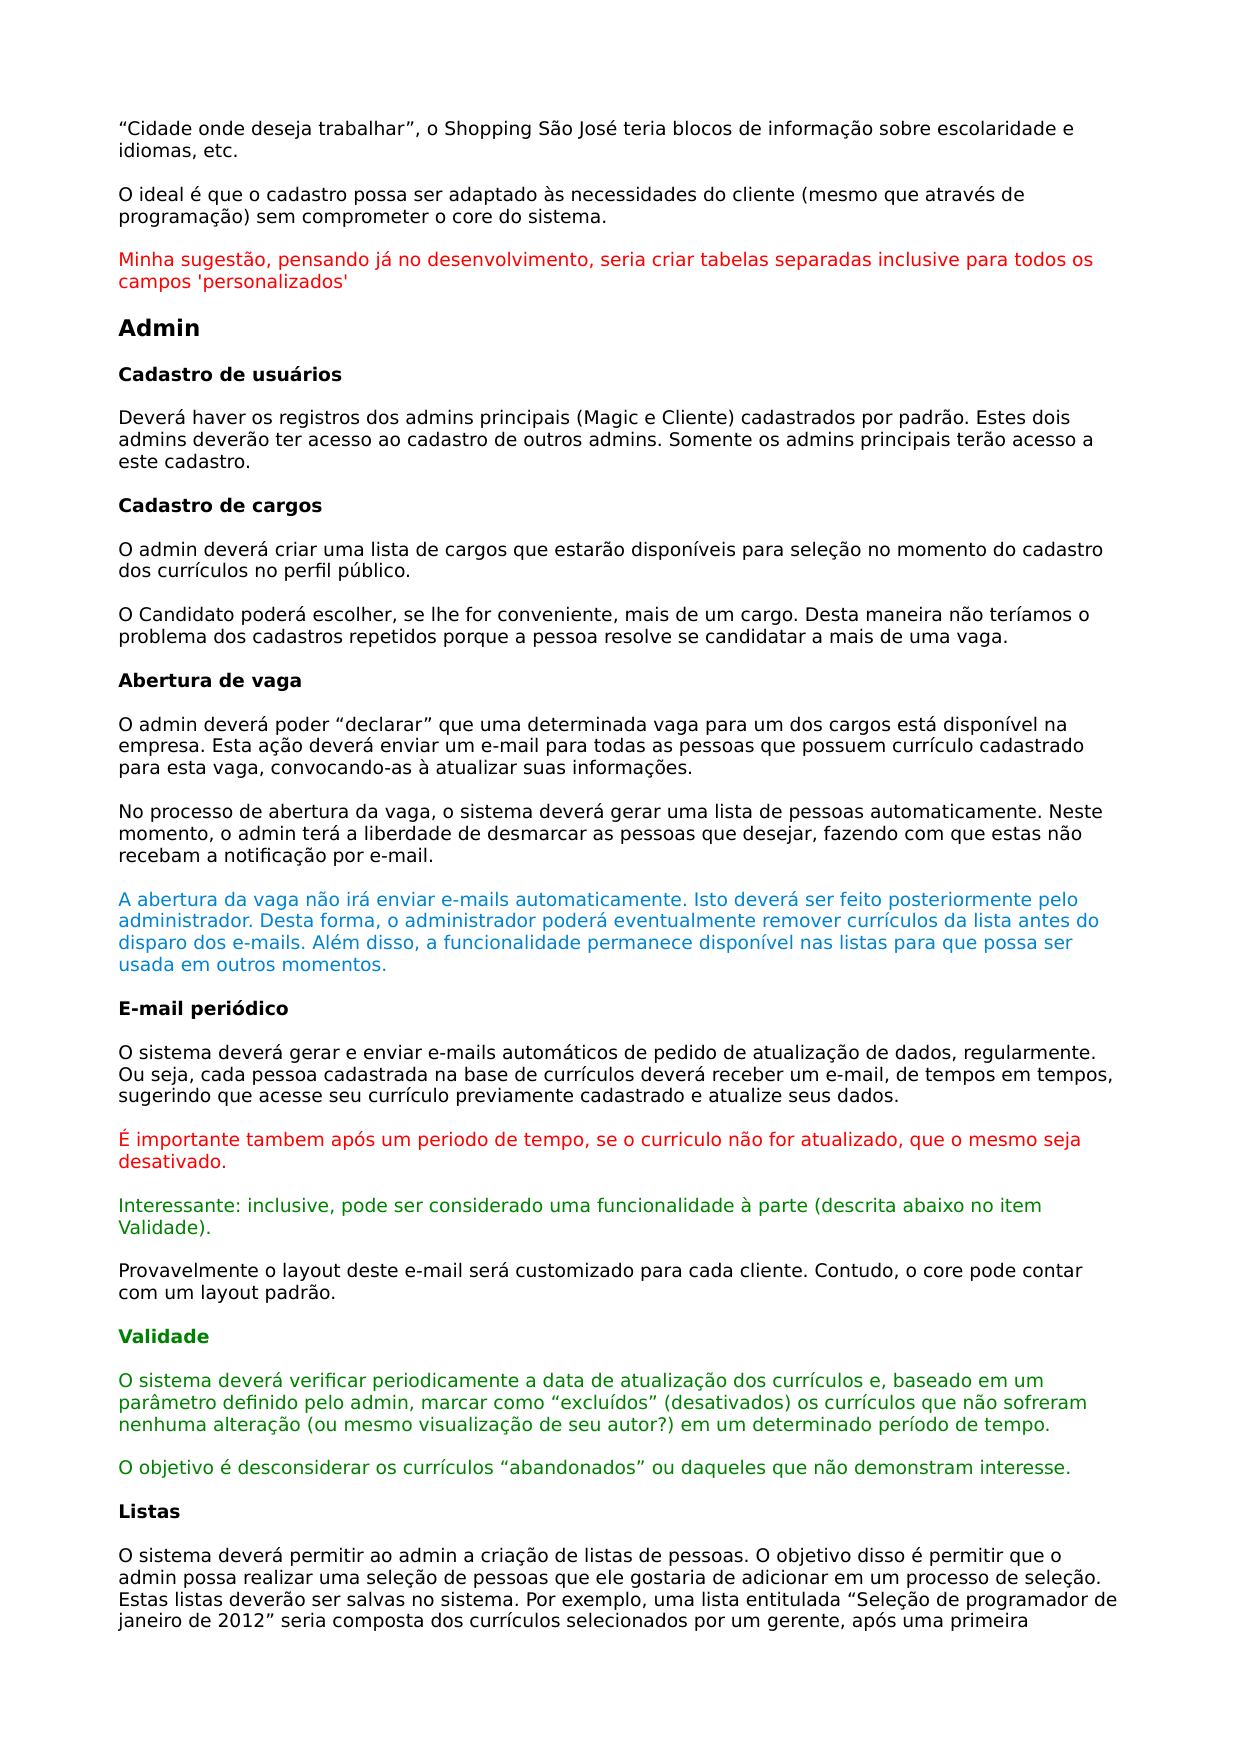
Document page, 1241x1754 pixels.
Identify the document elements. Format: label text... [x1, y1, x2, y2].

text Interessante: inclusive, pode ser considerado uma funcionalidade à parte (descrita abaixo no item Validade). [118, 1195, 1122, 1238]
text Listas [118, 1501, 1122, 1523]
text Abertura de vaga [118, 670, 1122, 692]
text O Candidato poderá escolher, se lhe for conveniente, mais de um cargo. Desta maneira não teríamos o problema dos cadastros repetidos porque a pessoa resolve se candidatar a mais de uma vaga. [118, 604, 1122, 648]
text Cadastro de cargos [118, 495, 1122, 517]
text Cadastro de usuários [118, 363, 1122, 385]
text Deverá haver os registros dos admins principais (Magic e Cliente) cadastrados por padrão. Estes dois admins deverão ter acesso ao cadastro de outros admins. Somente os admins principais terão acesso a este cadastro. [118, 407, 1122, 473]
text O sistema deverá verificar periodicamente a data de atualização dos currículos e, baseado em um parâmetro definido pelo admin, marcar como “excluídos” (desativados) os currículos que não sofreram nenhuma alteração (ou mesmo visualização de seu autor?) em um determinado período de tempo. [118, 1370, 1122, 1435]
text O sistema deverá permitir ao admin a criação de listas de pessoas. O objetivo disso é permitir que o admin possa realizar uma seleção de pessoas que ele gostaria de adicionar em um processo de seleção. Estas listas deverão ser salvas no sistema. Por exemplo, uma lista entitulada “Seleção de programador de janeiro de 2012” seria composta dos currículos selecionados por um gerente, após uma primeira [118, 1545, 1122, 1632]
text Provavelmente o layout deste e-mail será customizado para cada cliente. Contudo, o core pode contar com um layout padrão. [118, 1260, 1122, 1304]
text A abertura da vaga não irá enviar e-mails automaticamente. Isto deverá ser feito posteriormente pelo administrador. Desta forma, o administrador poderá eventualmente remover currículos da lista antes do disparo dos e-mails. Além disso, a funcionalidade permanece disponível nas listas para que possa ser usada em outros momentos. [118, 888, 1122, 976]
text “Cidade onde deseja trabalhar”, o Shopping São José teria blocos de informação sobre escolaridade e idiomas, etc. [118, 118, 1122, 162]
text O admin deverá poder “declarar” que uma determinada vaga para um dos cargos está disponível na empresa. Esta ação deverá enviar um e-mail para todas as pessoas que possuem currículo cadastrado para esta vaga, convocando-as à atualizar suas informações. [118, 713, 1122, 779]
text O objetivo é desconsiderar os currículos “abandonados” ou daqueles que não demonstram interesse. [118, 1457, 1122, 1479]
text Validade [118, 1326, 1122, 1348]
text O admin deverá criar uma lista de cargos que estarão disponíveis para seleção no momento do cadastro dos currículos no perfil público. [118, 538, 1122, 582]
text No processo de abertura da vaga, o sistema deverá gerar uma lista de pessoas automaticamente. Neste momento, o admin terá a liberdade de desmarcar as pessoas que desejar, fazendo com que estas não recebam a notificação por e-mail. [118, 801, 1122, 867]
text E-mail periódico [118, 998, 1122, 1020]
text O sistema deverá gerar e enviar e-mails automáticos de pedido de atualização de dados, regularmente. Ou seja, cada pessoa cadastrada na base de currículos deverá receber um e-mail, de tempos em tempos, sugerindo que acesse seu currículo previamente cadastrado e atualize seus dados. É importante tambem após um periodo de tempo, se o curriculo não for atualizado, que o mesmo seja desativado. [118, 1042, 1122, 1173]
text O ideal é que o cadastro possa ser adaptado às necessidades do cliente (mesmo que através de programação) sem comprometer o core do sistema. Minha sugestão, pensando já no desenvolvimento, seria criar tabelas separadas inclusive para todos os campos 'personalizados' [118, 184, 1122, 293]
text Admin [118, 315, 1122, 342]
